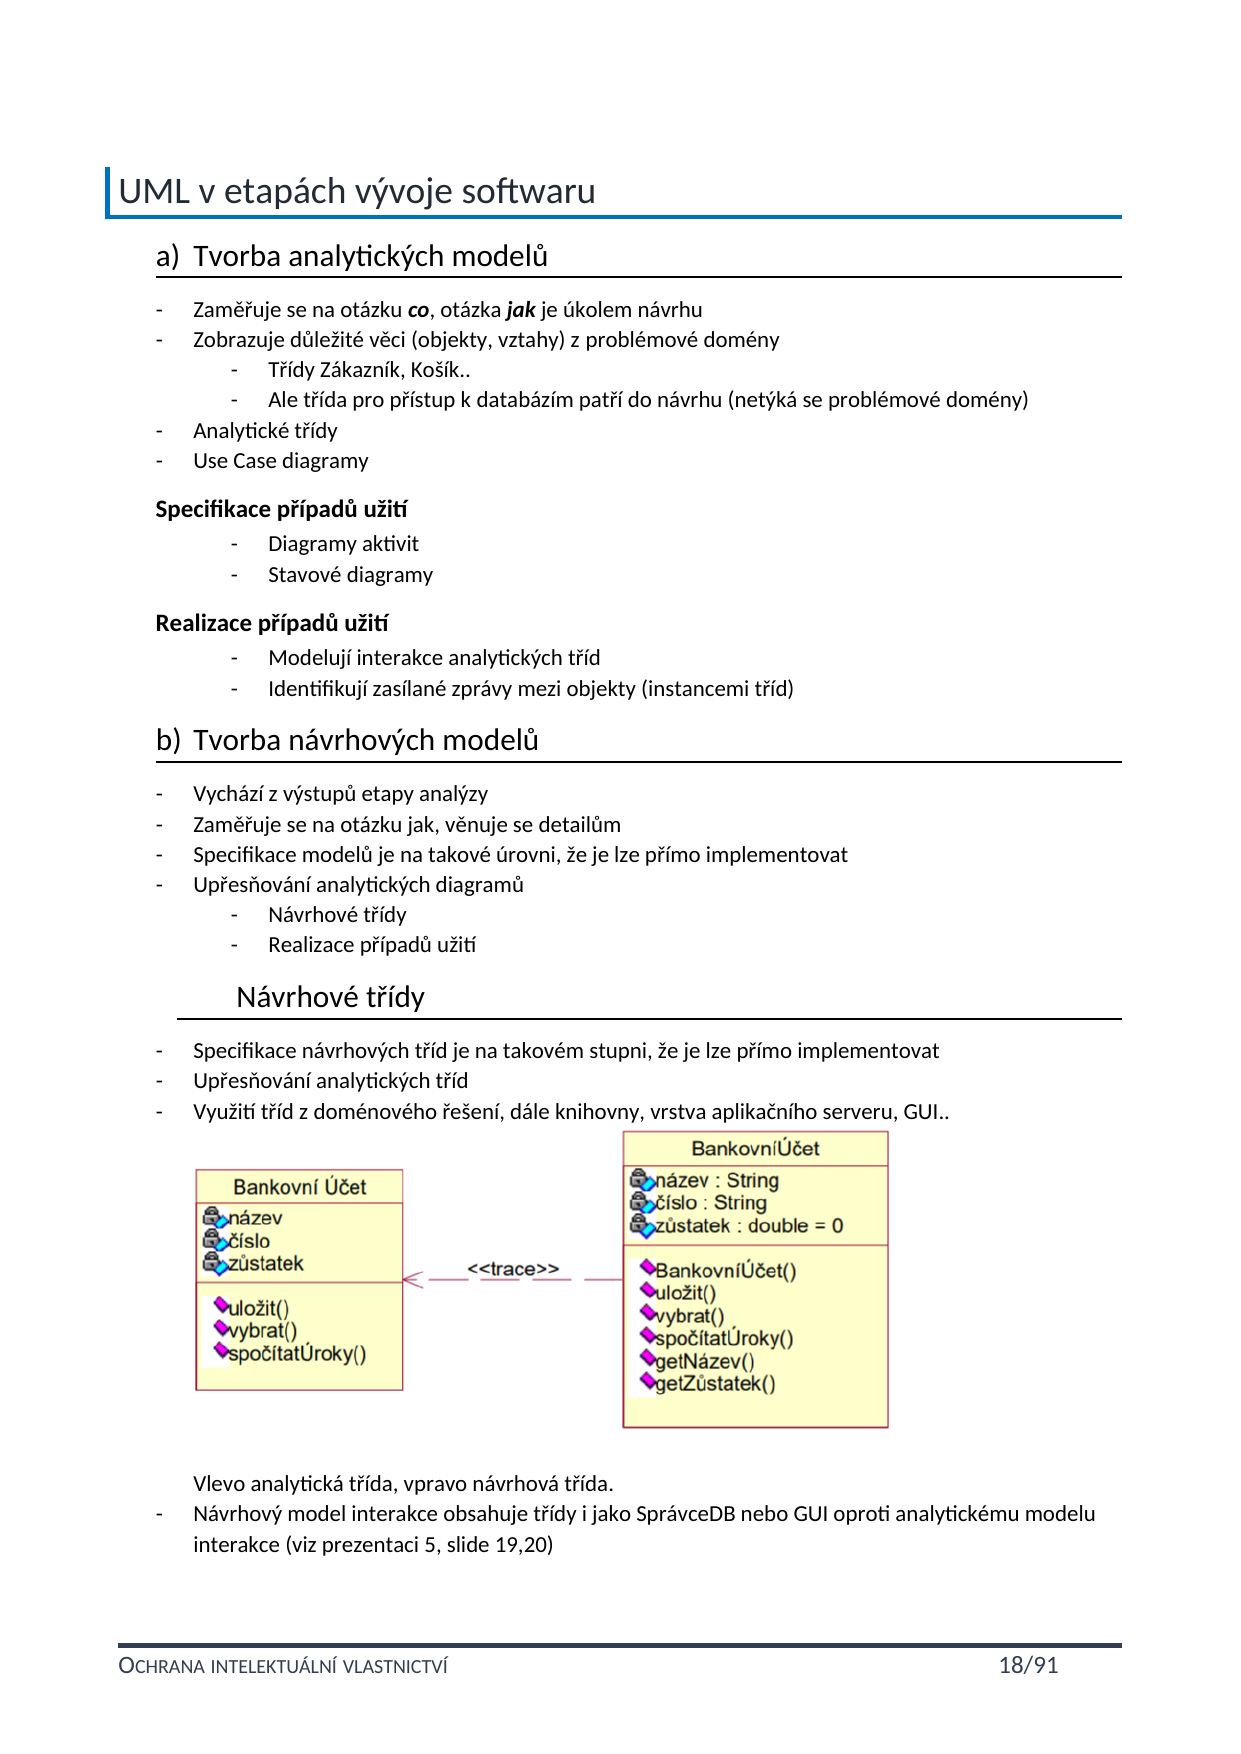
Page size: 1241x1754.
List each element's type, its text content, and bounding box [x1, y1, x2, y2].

list Realizace případů užití [231, 931, 1122, 958]
subtitle Návrhové třídy [177, 977, 1122, 1018]
list Vychází z výstupů etapy analýzy [156, 779, 1122, 807]
text Vlevo analytická třída, vpravo návrhová třída. [193, 1469, 1122, 1497]
list Stavové diagramy [231, 560, 1122, 588]
list Specifikace návrhových tříd je na takovém stupni, že je lze přímo implementovat [156, 1036, 1122, 1064]
list Zobrazuje důležité věci (objekty, vztahy) z problémové domény [156, 325, 1122, 353]
list Analytické třídy [156, 416, 1122, 444]
list Zaměřuje se na otázku jak, věnuje se detailům [156, 810, 1122, 838]
list Specifikace modelů je na takové úrovni, že je lze přímo implementovat [156, 840, 1122, 868]
list Návrhový model interakce obsahuje třídy i jako SprávceDB nebo GUI oproti analytickému modelu interakce (viz prezentaci 5, slide 19,20) [156, 1499, 1122, 1558]
list Diagramy aktivit [231, 529, 1122, 558]
list Ale třída pro přístup k databázím patří do návrhu (netýká se problémové domény) [231, 386, 1122, 413]
list Návrhové třídy [231, 900, 1122, 928]
list Use Case diagramy [156, 446, 1122, 474]
list Využití tříd z doménového řešení, dále knihovny, vrstva aplikačního serveru, GUI.. [156, 1097, 1122, 1125]
list Zaměřuje se na otázku co, otázka jak je úkolem návrhu [156, 295, 1122, 323]
subtitle Tvorba analytických modelů [156, 236, 1122, 276]
picture [193, 1127, 891, 1467]
list Upřesňování analytických tříd [156, 1067, 1122, 1094]
text Specifikace případů užití [155, 493, 1122, 523]
subtitle UML v etapách vývoje softwaru [110, 167, 1122, 215]
list Identifikují zasílané zprávy mezi objekty (instancemi tříd) [231, 674, 1122, 702]
subtitle Tvorba návrhových modelů [156, 721, 1122, 761]
text Realizace případů užití [155, 607, 1122, 637]
list Modelují interakce analytických tříd [231, 643, 1122, 671]
list Třídy Zákazník, Košík.. [231, 355, 1122, 383]
list Upřesňování analytických diagramů [156, 870, 1122, 898]
